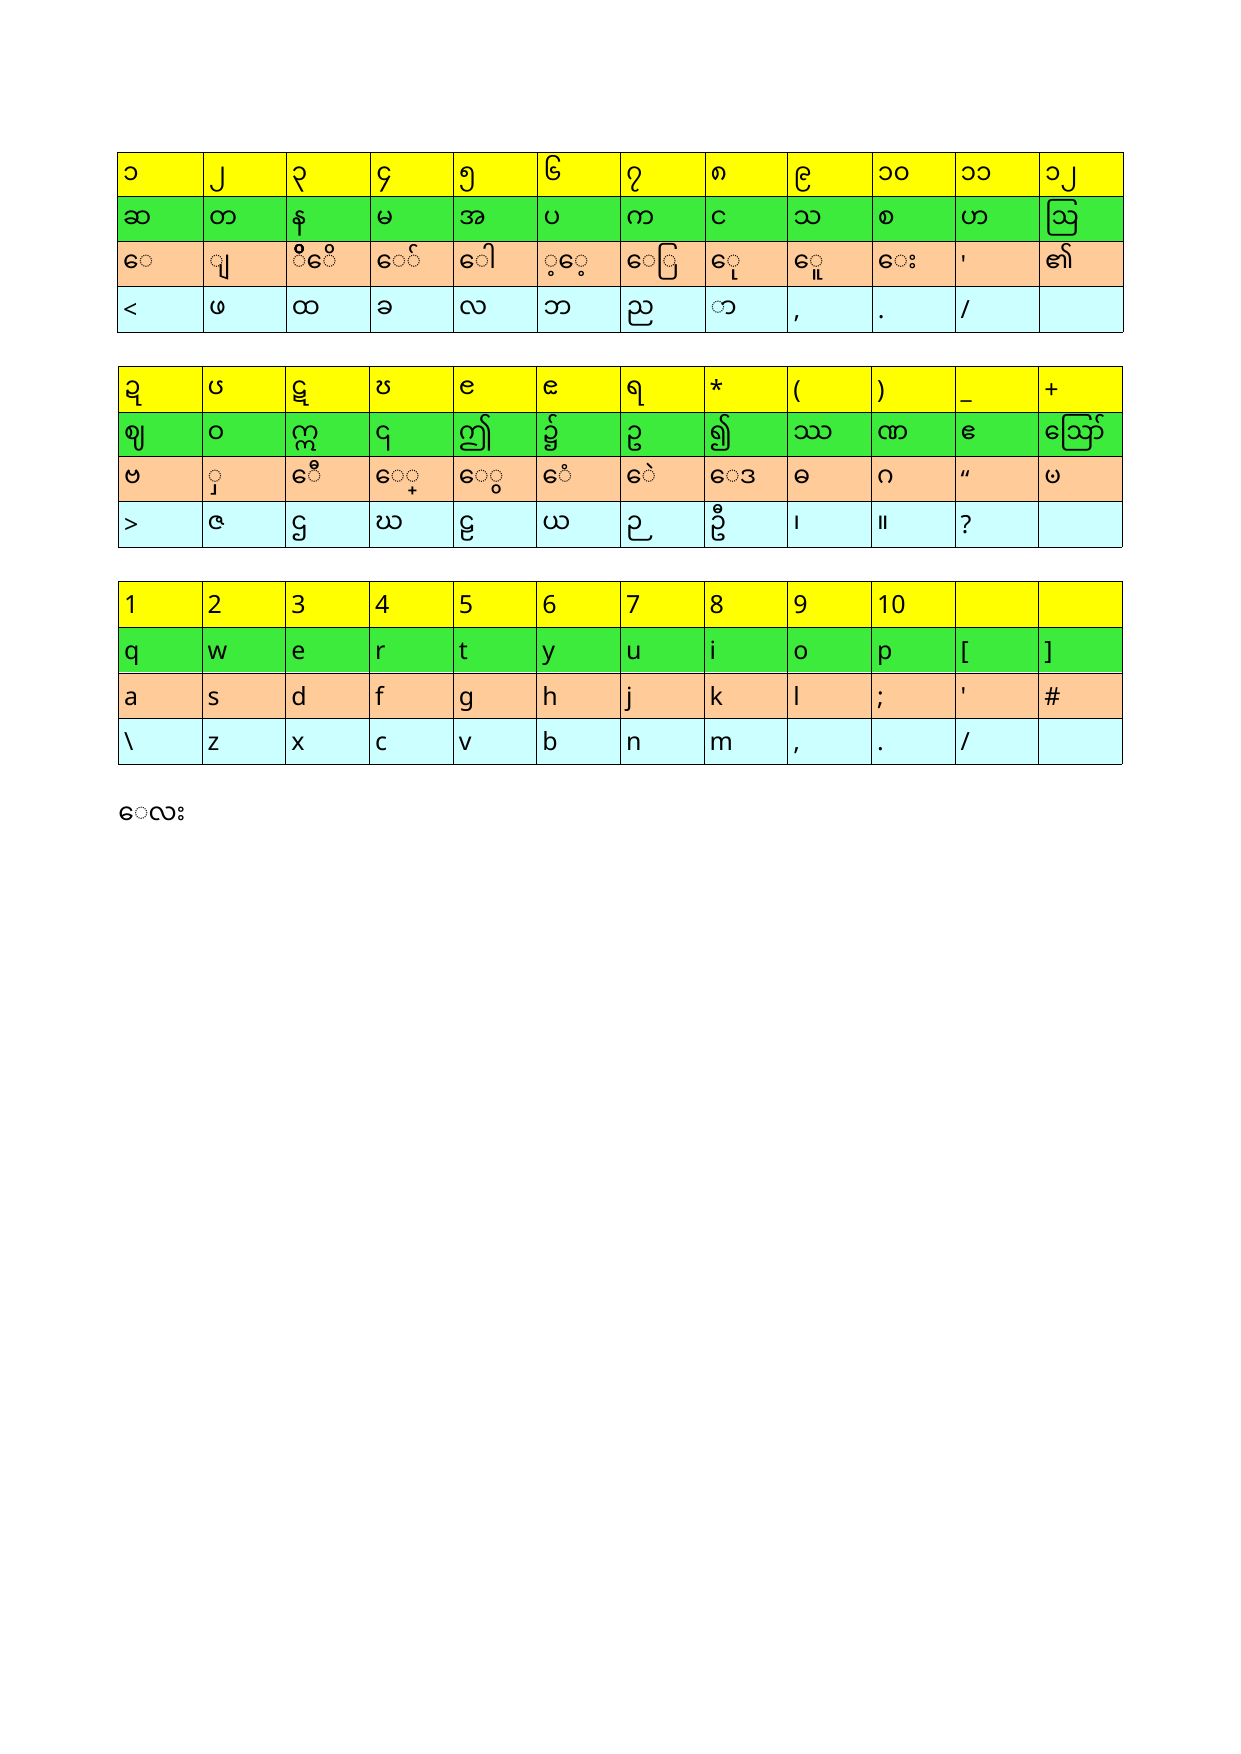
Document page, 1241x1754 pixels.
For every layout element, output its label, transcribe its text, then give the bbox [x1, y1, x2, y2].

table_cell အ [454, 197, 537, 241]
table_header ၓ [370, 367, 453, 412]
table_cell c [370, 719, 453, 764]
table_cell ေြ [621, 242, 705, 286]
table_cell x [286, 719, 369, 764]
table_cell g [454, 674, 536, 718]
table_cell j [621, 674, 704, 718]
table_cell ၌ [537, 413, 620, 456]
table_cell , [788, 287, 872, 332]
table_cell # [1039, 674, 1122, 718]
table_header ၔ [454, 367, 536, 412]
table_header 2 [203, 582, 285, 627]
table_cell ဧ [956, 413, 1038, 456]
table_cell ] [1039, 628, 1122, 672]
table_cell / [956, 719, 1038, 764]
table_header ၁၂ [1040, 153, 1123, 196]
table_cell q [119, 628, 202, 672]
table_cell \ [119, 719, 202, 764]
table_header 8 [705, 582, 787, 627]
table_cell b [537, 719, 620, 764]
table_header * [705, 367, 787, 412]
table_header ၕ [537, 367, 620, 412]
table_cell m [705, 719, 787, 764]
table_cell ေူ [788, 242, 872, 286]
table_cell , [788, 719, 871, 764]
table_cell ? [956, 502, 1038, 547]
table_cell ယ [537, 502, 620, 547]
table_cell ၍ [705, 413, 787, 456]
table_header 7 [621, 582, 704, 627]
table_cell ေ် [371, 242, 453, 286]
table_cell ' [956, 242, 1039, 286]
table_cell င [706, 197, 787, 241]
table_cell r [370, 628, 453, 672]
table_cell h [537, 674, 620, 718]
table_header ၉ [788, 153, 872, 196]
table_header ၄ [371, 153, 453, 196]
table_cell ဣ [286, 413, 369, 456]
table_header ၃ [287, 153, 370, 196]
table_cell ေု [706, 242, 787, 286]
table_header ဋ [286, 367, 369, 412]
table_cell z [203, 719, 285, 764]
table_header 1 [119, 582, 202, 627]
table_cell ိိိိေိ [287, 242, 370, 286]
table_cell . [872, 719, 955, 764]
table_cell ာ [706, 287, 787, 332]
table_cell ှ [203, 457, 285, 501]
table_header + [1039, 367, 1122, 412]
table_cell တ [204, 197, 286, 241]
table_header ( [788, 367, 871, 412]
table_header ) [872, 367, 955, 412]
table_cell s [203, 674, 285, 718]
table_cell ဗ [119, 457, 202, 501]
table_cell ေါ [454, 242, 537, 286]
table_cell t [454, 628, 536, 672]
table_cell o [788, 628, 871, 672]
table_cell n [621, 719, 704, 764]
table_cell ပ [538, 197, 620, 241]
table_header 9 [788, 582, 871, 627]
table_cell [1039, 719, 1122, 764]
table_cell ; [872, 674, 955, 718]
table_header ဍ [119, 367, 202, 412]
table_cell ့ေ့ [538, 242, 620, 286]
table_cell e [286, 628, 369, 672]
table_header ၒ [203, 367, 285, 412]
table_cell ' [956, 674, 1038, 718]
table_header ၂ [204, 153, 286, 196]
table_cell / [956, 287, 1039, 332]
table_header 10 [872, 582, 955, 627]
table_cell ဏ [872, 413, 955, 456]
table_header ရ [621, 367, 704, 412]
table_cell p [872, 628, 955, 672]
table_cell v [454, 719, 536, 764]
table_header ၁ [118, 153, 203, 196]
table_cell [1039, 502, 1122, 547]
table_cell ၏ [1040, 242, 1123, 286]
table_cell ဉ [621, 502, 704, 547]
table_header 5 [454, 582, 536, 627]
table_header ၁၁ [956, 153, 1039, 196]
table_cell ၑ [1039, 457, 1122, 501]
table_cell u [621, 628, 704, 672]
table_header [956, 582, 1038, 627]
table_cell ဖ [204, 287, 286, 332]
table_cell ထ [287, 287, 370, 332]
table_header 4 [370, 582, 453, 627]
table_cell က [621, 197, 705, 241]
table_header [1039, 582, 1122, 627]
table_cell ဥ [621, 413, 704, 456]
table_header ၅ [454, 153, 537, 196]
table_cell ဠ [454, 502, 536, 547]
table_cell i [705, 628, 787, 672]
table_cell ဤ [454, 413, 536, 456]
table_cell ခ [371, 287, 453, 332]
table_cell ဆ [118, 197, 203, 241]
table_cell w [203, 628, 285, 672]
table_cell ဦ [705, 502, 787, 547]
table_cell k [705, 674, 787, 718]
table_cell ဃ [370, 502, 453, 547]
table_cell သ [788, 197, 872, 241]
table_cell ျ [204, 242, 286, 286]
table_cell ဿ [788, 413, 871, 456]
table_cell ၊ [788, 502, 871, 547]
table_cell ေဲ [621, 457, 704, 501]
table_cell “ [956, 457, 1038, 501]
table_cell ေဒ [705, 457, 787, 501]
table_cell ဝ [203, 413, 285, 456]
table_cell ဌ [286, 502, 369, 547]
table_cell [1040, 287, 1123, 332]
table_header 6 [537, 582, 620, 627]
table_cell ၎ [370, 413, 453, 456]
table_header ၁၀ [873, 153, 955, 196]
table_header ၆ [538, 153, 620, 196]
table_cell ည [621, 287, 705, 332]
table_cell ေွ [454, 457, 536, 501]
table_cell ဈ [119, 413, 202, 456]
table_cell ဟ [956, 197, 1039, 241]
table_cell a [119, 674, 202, 718]
table_cell ေ [118, 242, 203, 286]
text ေလး [118, 798, 1122, 830]
table_cell d [286, 674, 369, 718]
table_header ၈ [706, 153, 787, 196]
table_cell ဇ [203, 502, 285, 547]
table_header ၇ [621, 153, 705, 196]
table_header _ [956, 367, 1038, 412]
table_cell စ [873, 197, 955, 241]
table_cell ဩ [1040, 197, 1123, 241]
table_cell ေ္ [370, 457, 453, 501]
table_cell ေး [873, 242, 955, 286]
table_cell လ [454, 287, 537, 332]
table_cell l [788, 674, 871, 718]
table_cell ဘ [538, 287, 620, 332]
table_cell [ [956, 628, 1038, 672]
table_cell ေံ [537, 457, 620, 501]
table_cell ေီ [286, 457, 369, 501]
table_cell f [370, 674, 453, 718]
table_cell . [873, 287, 955, 332]
table_cell > [119, 502, 202, 547]
table_cell < [118, 287, 203, 332]
table_cell မ [371, 197, 453, 241]
table_cell ဪ [1039, 413, 1122, 456]
table_cell ဓ [788, 457, 871, 501]
table_cell ဂ [872, 457, 955, 501]
table_cell န [287, 197, 370, 241]
table_header 3 [286, 582, 369, 627]
table_cell y [537, 628, 620, 672]
table_cell ။ [872, 502, 955, 547]
